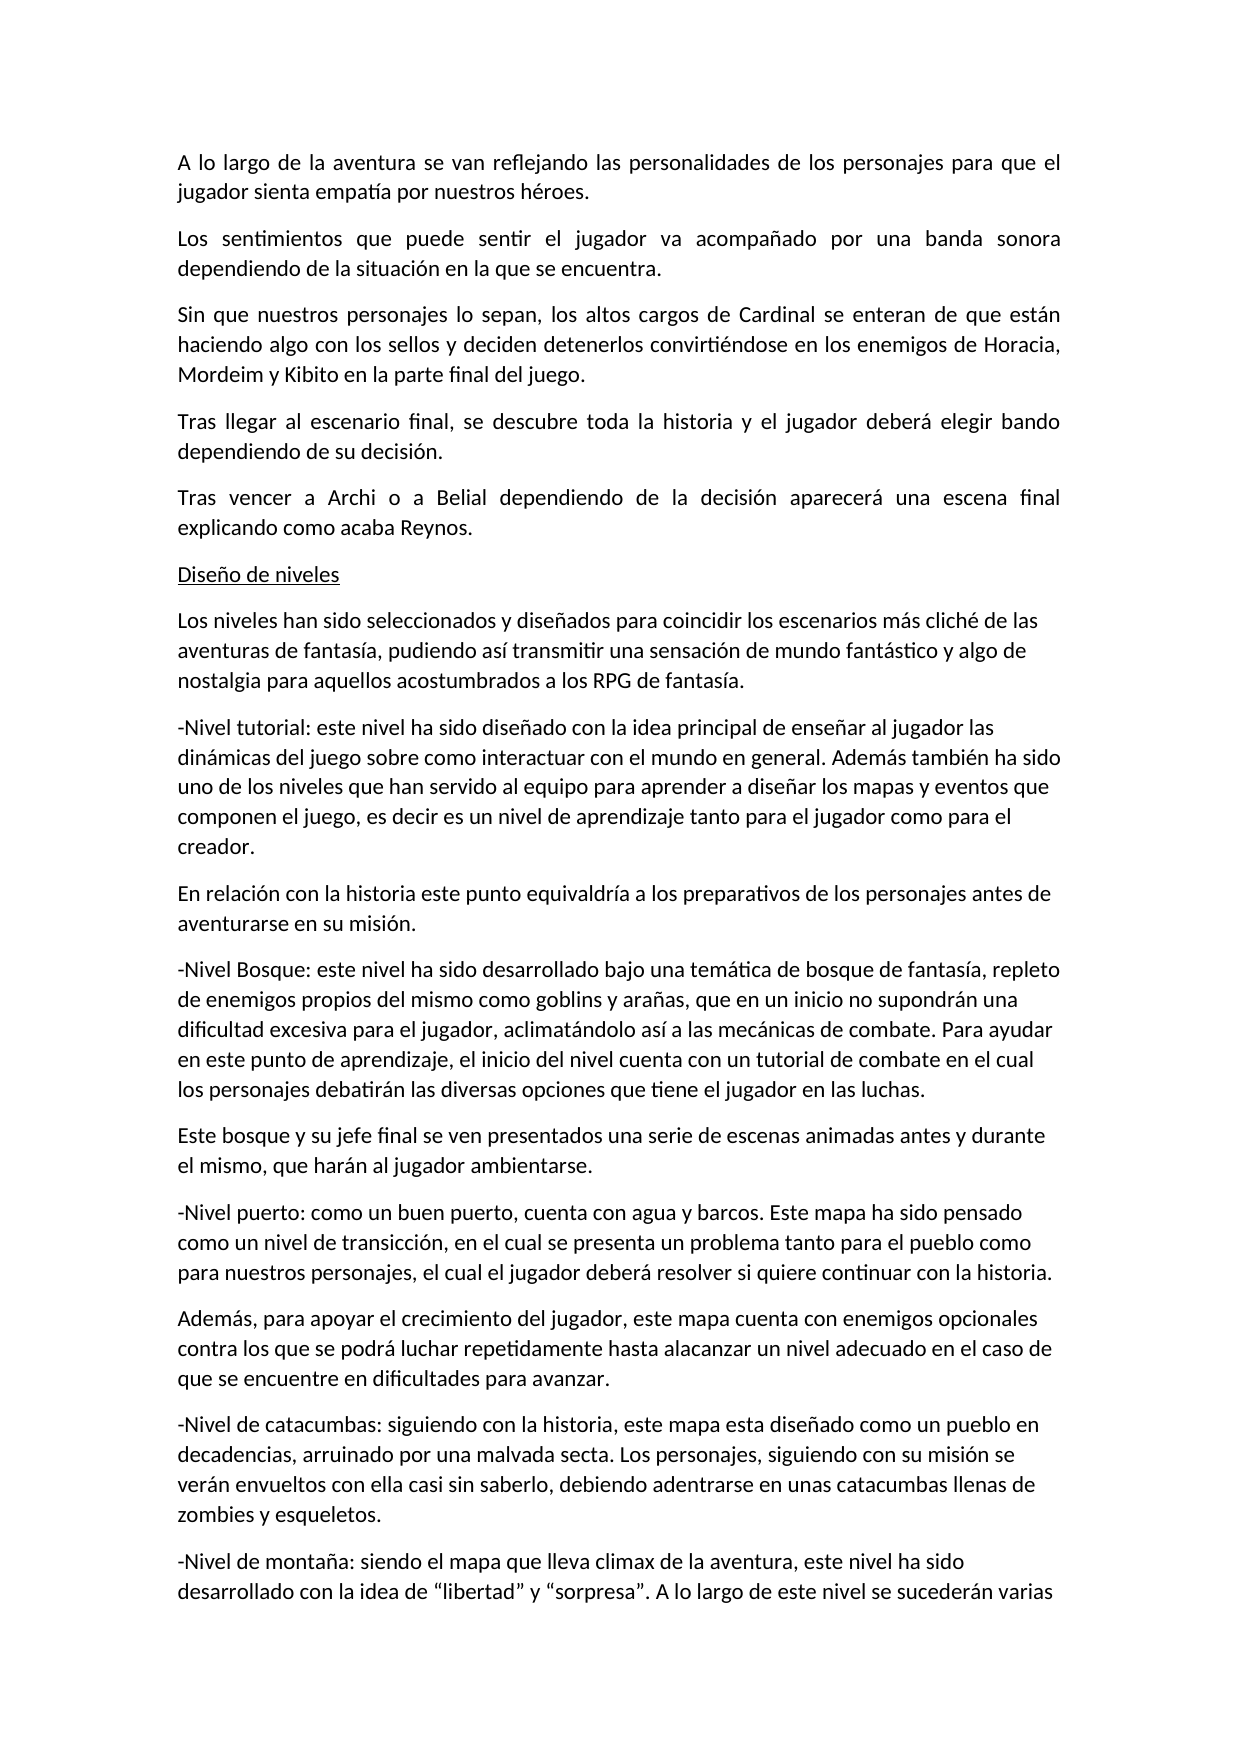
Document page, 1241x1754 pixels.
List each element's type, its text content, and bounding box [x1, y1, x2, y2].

text Además, para apoyar el crecimiento del jugador, este mapa cuenta con enemigos opcionales contra los que se podrá luchar repetidamente hasta alacanzar un nivel adecuado en el caso de que se encuentre en dificultades para avanzar. [177, 1304, 1063, 1392]
text Los niveles han sido seleccionados y diseñados para coincidir los escenarios más cliché de las aventuras de fantasía, pudiendo así transmitir una sensación de mundo fantástico y algo de nostalgia para aquellos acostumbrados a los RPG de fantasía. [177, 606, 1063, 694]
text Diseño de niveles [177, 560, 1063, 588]
text Tras vencer a Archi o a Belial dependiendo de la decisión aparecerá una escena final explicando como acaba Reynos. [177, 483, 1063, 541]
text Tras llegar al escenario final, se descubre toda la historia y el jugador deberá elegir bando dependiendo de su decisión. [177, 407, 1063, 465]
text -Nivel tutorial: este nivel ha sido diseñado con la idea principal de enseñar al jugador las dinámicas del juego sobre como interactuar con el mundo en general. Además también ha sido uno de los niveles que han servido al equipo para aprender a diseñar los mapas y eventos que componen el juego, es decir es un nivel de aprendizaje tanto para el jugador como para el creador. [177, 713, 1063, 860]
text En relación con la historia este punto equivaldría a los preparativos de los personajes antes de aventurarse en su misión. [177, 879, 1063, 937]
text Los sentimientos que puede sentir el jugador va acompañado por una banda sonora dependiendo de la situación en la que se encuentra. [177, 224, 1063, 282]
text Este bosque y su jefe final se ven presentados una serie de escenas animadas antes y durante el mismo, que harán al jugador ambientarse. [177, 1121, 1063, 1179]
text Sin que nuestros personajes lo sepan, los altos cargos de Cardinal se enteran de que están haciendo algo con los sellos y deciden detenerlos convirtiéndose en los enemigos de Horacia, Mordeim y Kibito en la parte final del juego. [177, 301, 1063, 388]
text -Nivel de montaña: siendo el mapa que lleva climax de la aventura, este nivel ha sido desarrollado con la idea de “libertad” y “sorpresa”. A lo largo de este nivel se sucederán varias [177, 1547, 1063, 1605]
text -Nivel Bosque: este nivel ha sido desarrollado bajo una temática de bosque de fantasía, repleto de enemigos propios del mismo como goblins y arañas, que en un inicio no supondrán una dificultad excesiva para el jugador, aclimatándolo así a las mecánicas de combate. Para ayudar en este punto de aprendizaje, el inicio del nivel cuenta con un tutorial de combate en el cual los personajes debatirán las diversas opciones que tiene el jugador en las luchas. [177, 955, 1063, 1103]
text -Nivel puerto: como un buen puerto, cuenta con agua y barcos. Este mapa ha sido pensado como un nivel de transicción, en el cual se presenta un problema tanto para el pueblo como para nuestros personajes, el cual el jugador deberá resolver si quiere continuar con la historia. [177, 1198, 1063, 1286]
text -Nivel de catacumbas: siguiendo con la historia, este mapa esta diseñado como un pueblo en decadencias, arruinado por una malvada secta. Los personajes, siguiendo con su misión se verán envueltos con ella casi sin saberlo, debiendo adentrarse en unas catacumbas llenas de zombies y esqueletos. [177, 1411, 1063, 1528]
text A lo largo de la aventura se van reflejando las personalidades de los personajes para que el jugador sienta empatía por nuestros héroes. [177, 148, 1063, 206]
